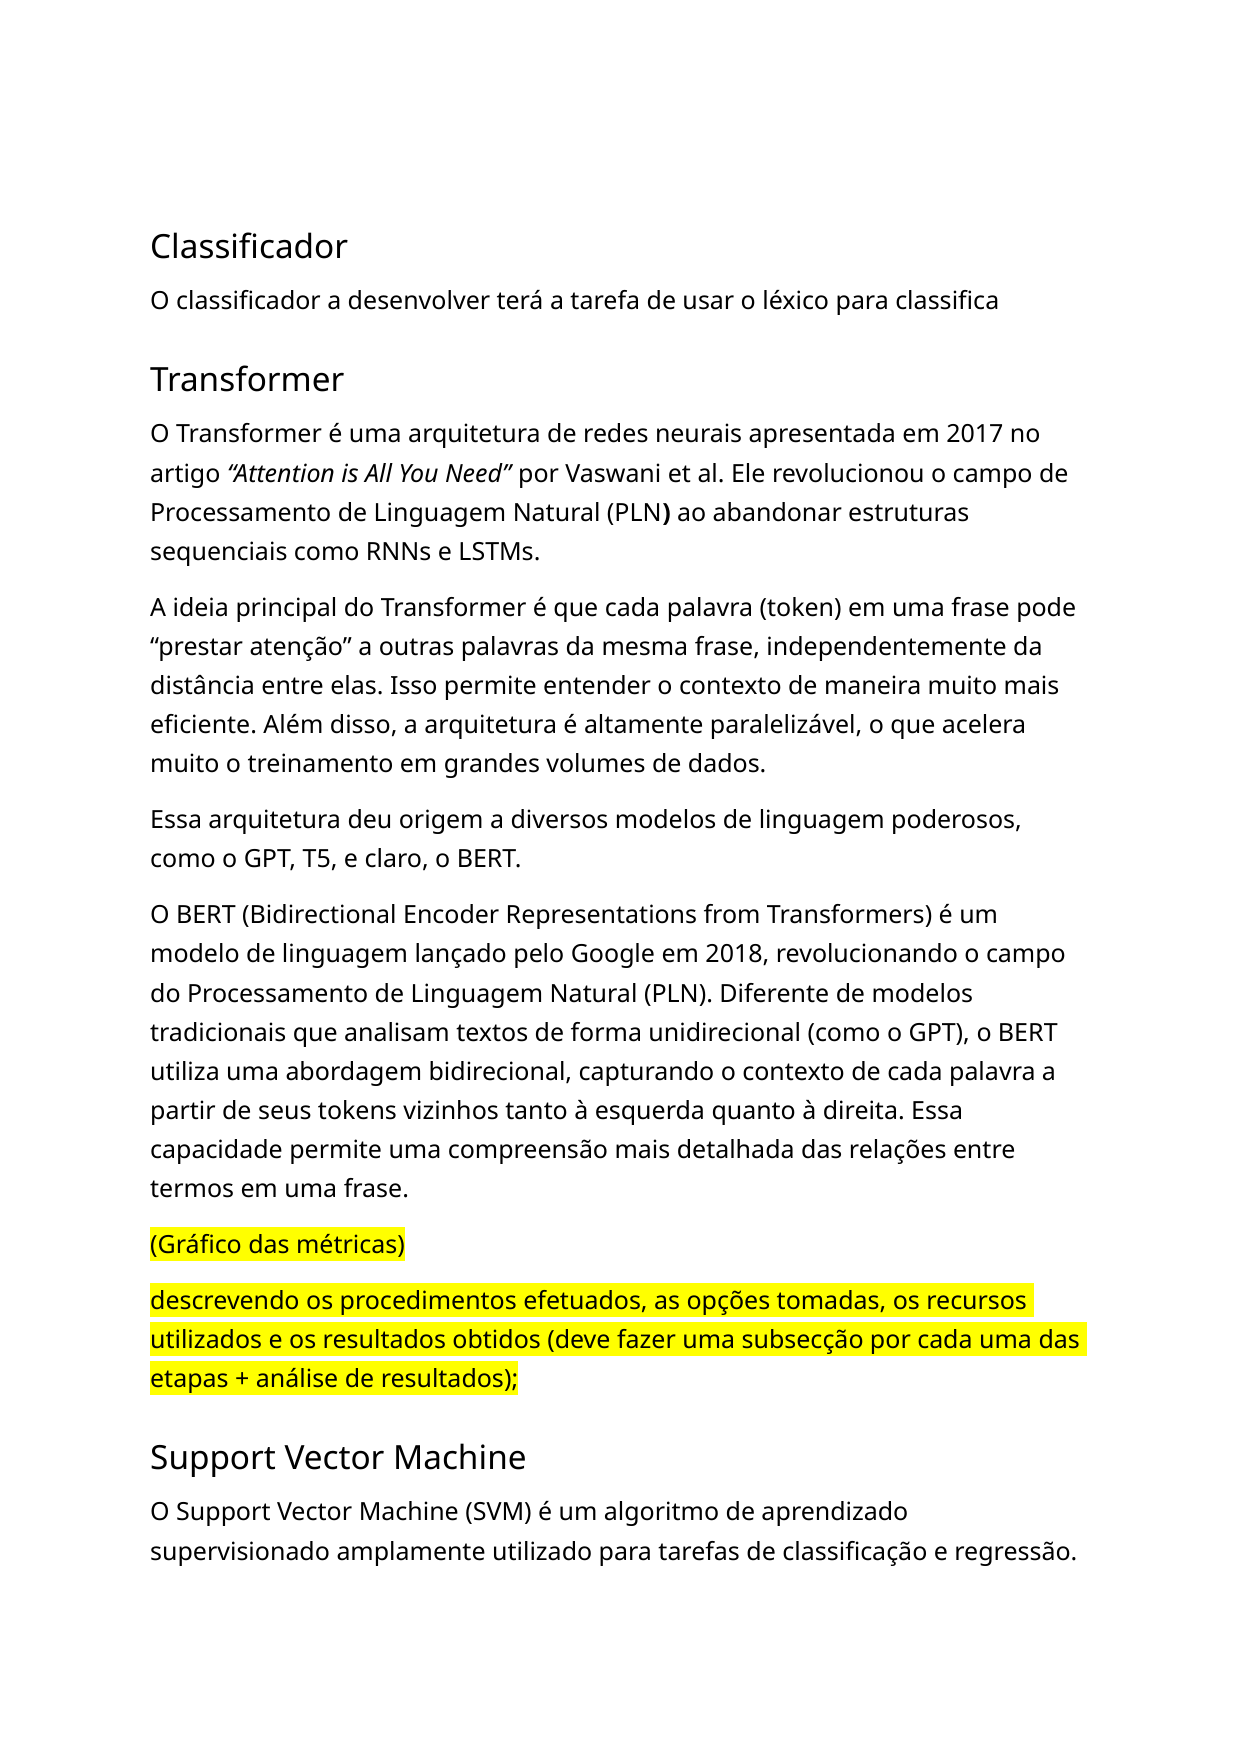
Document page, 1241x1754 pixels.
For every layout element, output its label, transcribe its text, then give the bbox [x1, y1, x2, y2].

text O Support Vector Machine (SVM) é um algoritmo de aprendizado supervisionado amplamente utilizado para tarefas de classificação e regressão. [150, 1494, 1090, 1567]
text O Transformer é uma arquitetura de redes neurais apresentada em 2017 no artigo “Attention is All You Need” por Vaswani et al. Ele revolucionou o campo de Processamento de Linguagem Natural (PLN) ao abandonar estruturas sequenciais como RNNs e LSTMs. [150, 416, 1090, 568]
text (Gráfico das métricas) [150, 1227, 1090, 1261]
subtitle Transformer [150, 356, 1090, 401]
text Essa arquitetura deu origem a diversos modelos de linguagem poderosos, como o GPT, T5, e claro, o BERT. [150, 802, 1090, 875]
text O BERT (Bidirectional Encoder Representations from Transformers) é um modelo de linguagem lançado pelo Google em 2018, revolucionando o campo do Processamento de Linguagem Natural (PLN). Diferente de modelos tradicionais que analisam textos de forma unidirecional (como o GPT), o BERT utiliza uma abordagem bidirecional, capturando o contexto de cada palavra a partir de seus tokens vizinhos tanto à esquerda quanto à direita. Essa capacidade permite uma compreensão mais detalhada das relações entre termos em uma frase. [150, 897, 1090, 1205]
text descrevendo os procedimentos efetuados, as opções tomadas, os recursos utilizados e os resultados obtidos (deve fazer uma subsecção por cada uma das etapas + análise de resultados); [150, 1283, 1090, 1395]
text A ideia principal do Transformer é que cada palavra (token) em uma frase pode “prestar atenção” a outras palavras da mesma frase, independentemente da distância entre elas. Isso permite entender o contexto de maneira muito mais eficiente. Além disso, a arquitetura é altamente paralelizável, o que acelera muito o treinamento em grandes volumes de dados. [150, 589, 1090, 780]
subtitle Classificador [150, 222, 1090, 268]
text O classificador a desenvolver terá a tarefa de usar o léxico para classifica [150, 283, 1090, 317]
subtitle Support Vector Machine [150, 1433, 1090, 1479]
